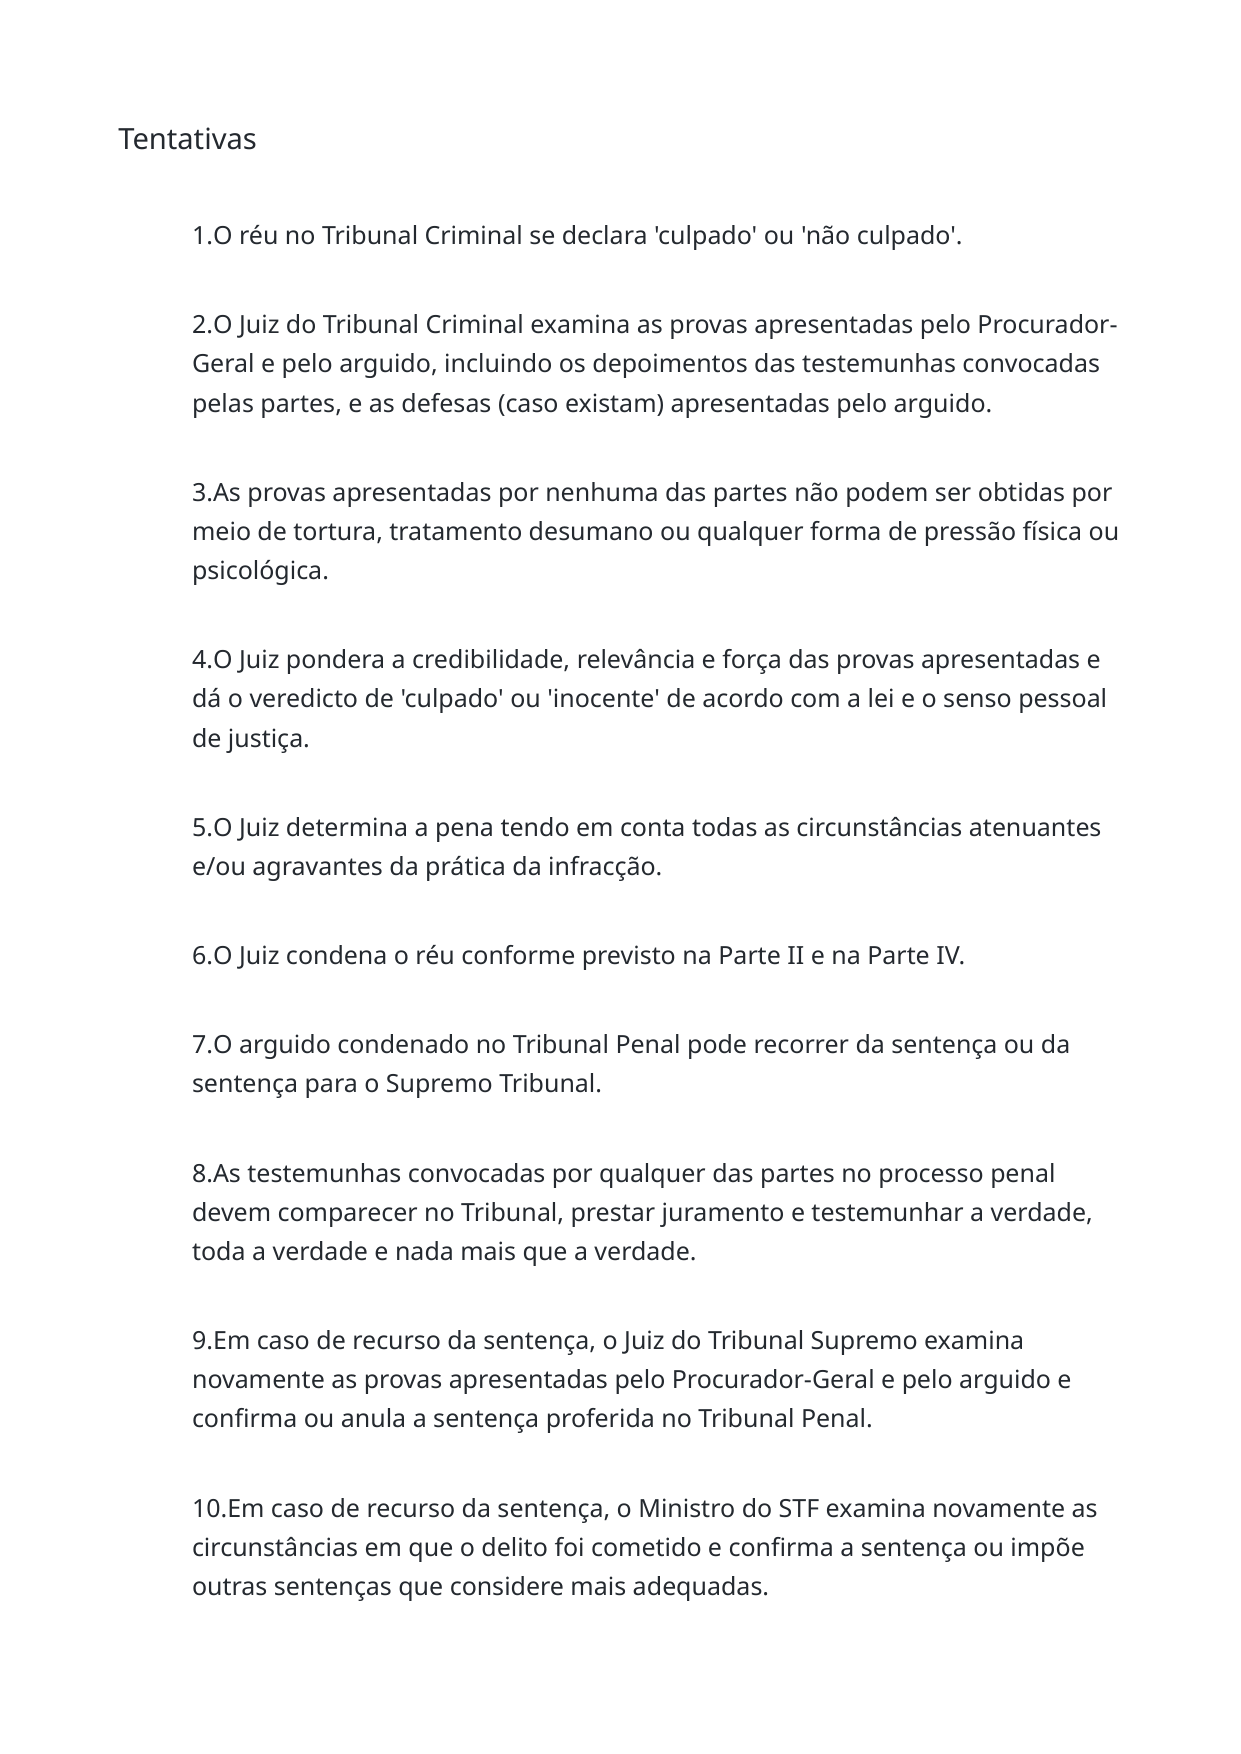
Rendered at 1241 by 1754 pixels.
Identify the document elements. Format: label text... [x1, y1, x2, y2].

list Em caso de recurso da sentença, o Ministro do STF examina novamente as circunstâncias em que o delito foi cometido e confirma a sentença ou impõe outras sentenças que considere mais adequadas. [118, 1490, 1122, 1603]
list O Juiz do Tribunal Criminal examina as provas apresentadas pelo Procurador-Geral e pelo arguido, incluindo os depoimentos das testemunhas convocadas pelas partes, e as defesas (caso existam) apresentadas pelo arguido. [118, 307, 1122, 419]
list O arguido condenado no Tribunal Penal pode recorrer da sentença ou da sentença para o Supremo Tribunal. [118, 1027, 1122, 1100]
list As provas apresentadas por nenhuma das partes não podem ser obtidas por meio de tortura, tratamento desumano ou qualquer forma de pressão física ou psicológica. [118, 474, 1122, 587]
list O réu no Tribunal Criminal se declara 'culpado' ou 'não culpado'. [118, 218, 1122, 252]
list Em caso de recurso da sentença, o Juiz do Tribunal Supremo examina novamente as provas apresentadas pelo Procurador-Geral e pelo arguido e confirma ou anula a sentença proferida no Tribunal Penal. [118, 1323, 1122, 1435]
list O Juiz condena o réu conforme previsto na Parte II e na Parte IV. [118, 938, 1122, 972]
list O Juiz determina a pena tendo em conta todas as circunstâncias atenuantes e/ou agravantes da prática da infracção. [118, 809, 1122, 883]
list As testemunhas convocadas por qualquer das partes no processo penal devem comparecer no Tribunal, prestar juramento e testemunhar a verdade, toda a verdade e nada mais que a verdade. [118, 1155, 1122, 1268]
list O Juiz pondera a credibilidade, relevância e força das provas apresentadas e dá o veredicto de 'culpado' ou 'inocente' de acordo com a lei e o senso pessoal de justiça. [118, 642, 1122, 754]
subtitle Tentativas [118, 118, 1122, 158]
